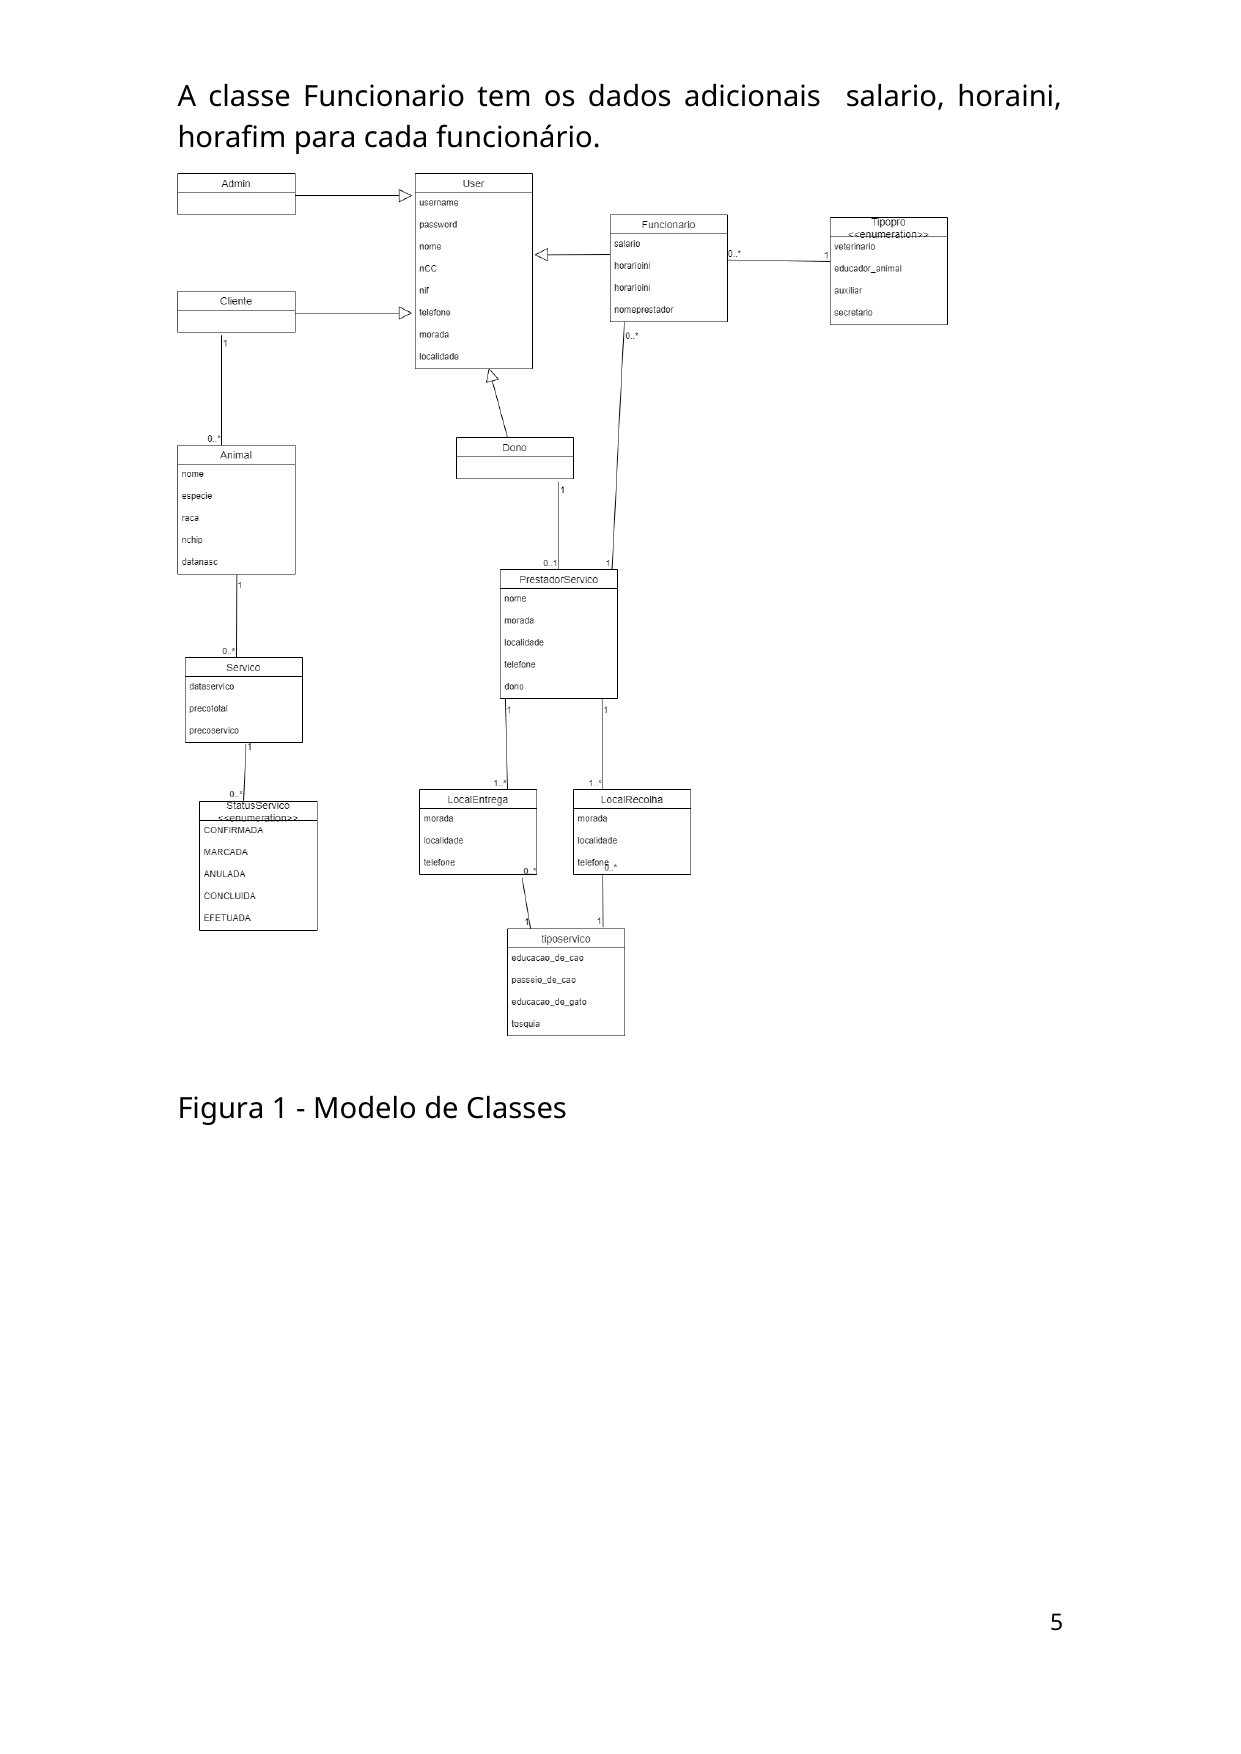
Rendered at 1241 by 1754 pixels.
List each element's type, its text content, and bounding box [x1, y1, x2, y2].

text Figura 1 - Modelo de Classes [177, 1087, 1063, 1127]
text A classe Funcionario tem os dados adicionais salario, horaini, horafim para cada funcionário. [177, 75, 1063, 156]
